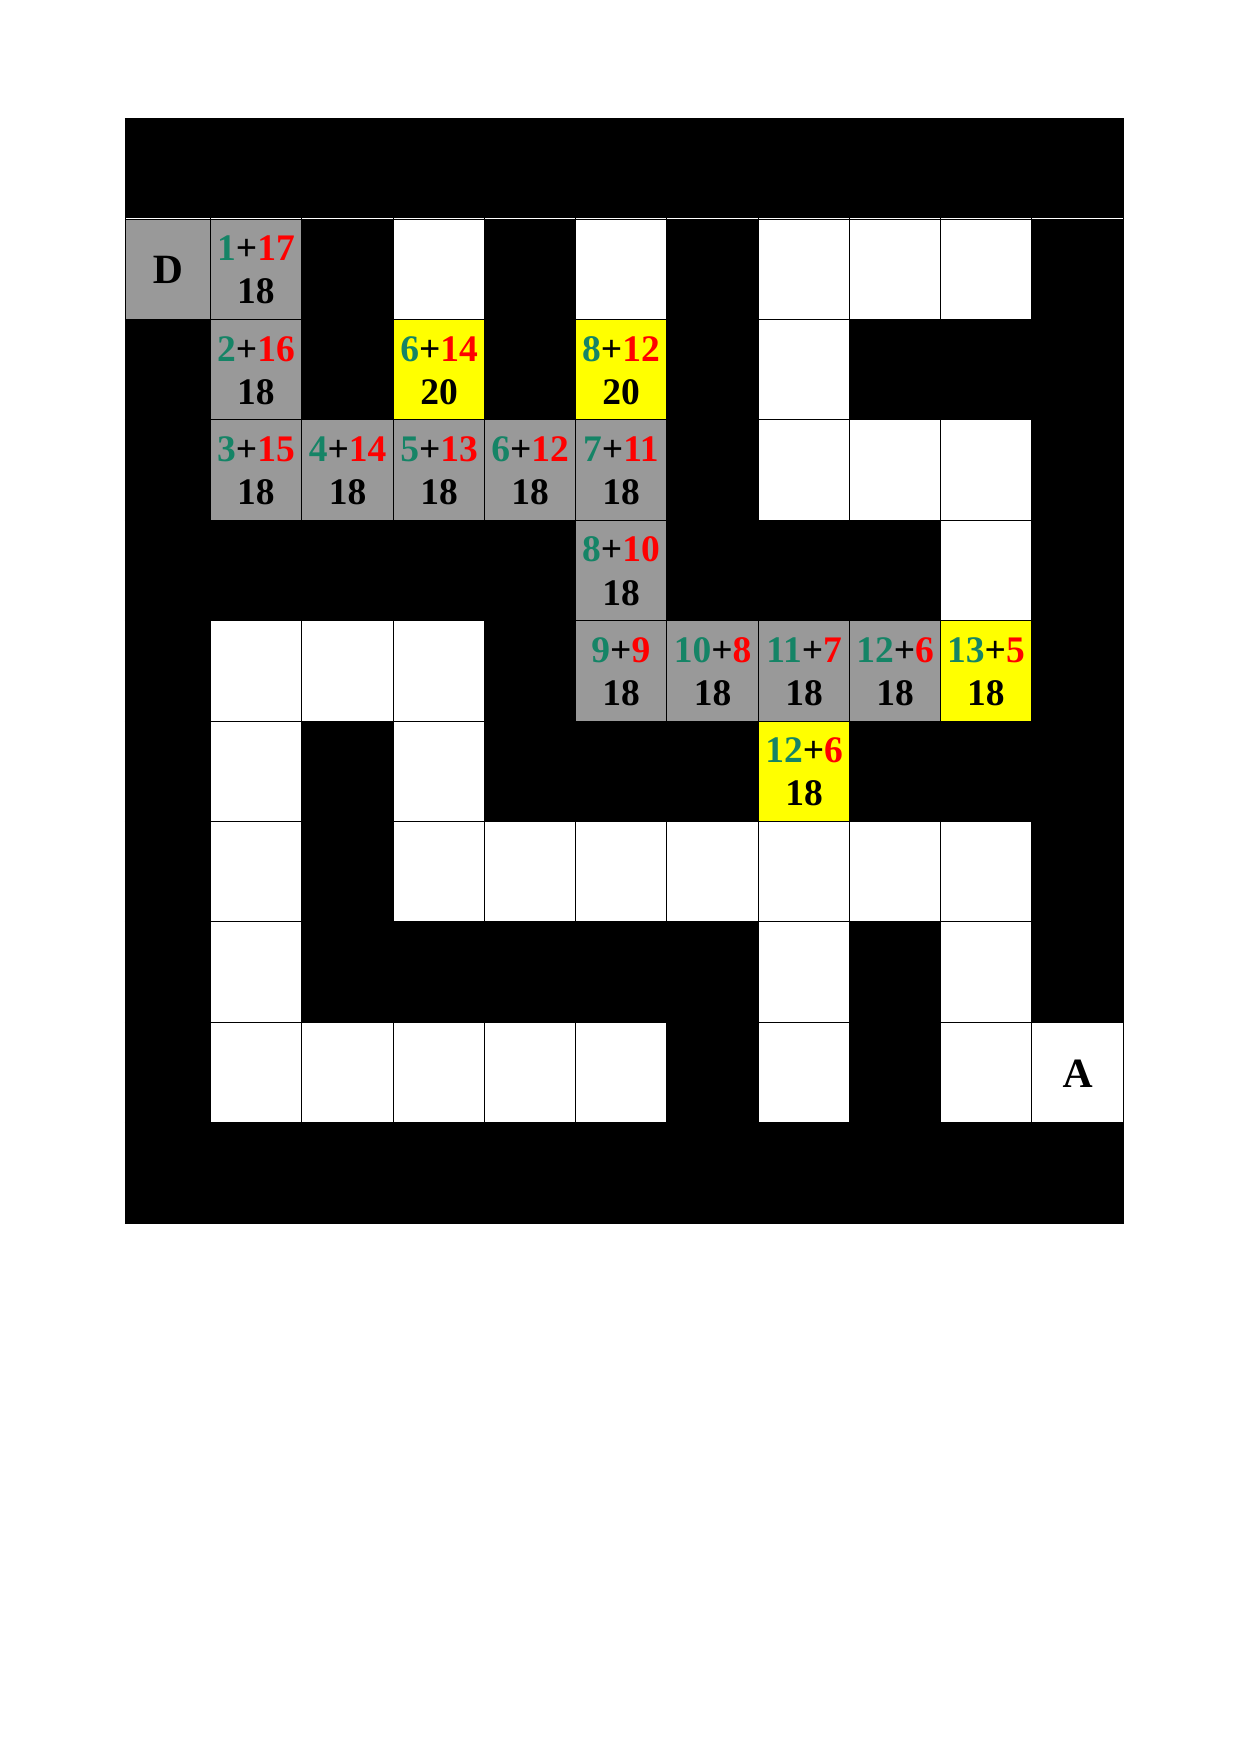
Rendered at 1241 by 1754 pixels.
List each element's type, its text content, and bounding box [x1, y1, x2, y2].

table_header [126, 119, 210, 218]
table_cell 1+17 18 [211, 220, 301, 319]
table_cell [302, 220, 393, 319]
table_cell [941, 1023, 1031, 1122]
table_cell [850, 1023, 940, 1122]
table_cell [667, 1023, 758, 1122]
table_cell [759, 922, 849, 1022]
table_cell [850, 420, 940, 520]
table_cell [1032, 621, 1123, 721]
table_cell 6+12 18 [485, 420, 575, 520]
table_cell [576, 822, 666, 921]
table_cell [211, 722, 301, 821]
table_cell [850, 521, 940, 620]
table_cell [576, 922, 666, 1022]
table_cell [576, 1123, 666, 1223]
table_cell [485, 220, 575, 319]
table_cell [759, 320, 849, 419]
table_cell [394, 521, 484, 620]
table_cell [485, 521, 575, 620]
table_cell [941, 722, 1031, 821]
table_cell [485, 1023, 575, 1122]
table_cell [211, 922, 301, 1022]
table_cell [759, 822, 849, 921]
table_cell [394, 722, 484, 821]
table_cell [759, 521, 849, 620]
table_cell [941, 220, 1031, 319]
table_cell [759, 1023, 849, 1122]
table_cell 11+7 18 [759, 621, 849, 721]
table_cell 5+13 18 [394, 420, 484, 520]
table_cell [1032, 220, 1123, 319]
table_cell [126, 621, 210, 721]
table_cell D [126, 220, 210, 319]
table_cell [667, 822, 758, 921]
table_cell [667, 420, 758, 520]
table_cell 13+5 18 [941, 621, 1031, 721]
table_cell [302, 722, 393, 821]
table_cell [394, 1023, 484, 1122]
table_cell [302, 320, 393, 419]
table_header [394, 119, 484, 218]
table_cell [850, 822, 940, 921]
table_cell [850, 722, 940, 821]
table_cell [941, 822, 1031, 921]
table_cell [126, 320, 210, 419]
table_cell [850, 1123, 940, 1223]
table_cell [126, 822, 210, 921]
table_cell 9+9 18 [576, 621, 666, 721]
table_cell [941, 922, 1031, 1022]
table_cell [1032, 420, 1123, 520]
table_cell [1032, 722, 1123, 821]
table_header [211, 119, 301, 218]
table_cell [485, 1123, 575, 1223]
table_cell A [1032, 1023, 1123, 1122]
table_cell [1032, 922, 1123, 1022]
table_cell [211, 621, 301, 721]
table_cell [1032, 822, 1123, 921]
table_cell 12+6 18 [759, 722, 849, 821]
table_cell [941, 420, 1031, 520]
table_cell [1032, 1123, 1123, 1223]
table_cell 8+12 20 [576, 320, 666, 419]
table_cell [667, 922, 758, 1022]
table_cell [667, 521, 758, 620]
table_cell 10+8 18 [667, 621, 758, 721]
table_cell [394, 1123, 484, 1223]
table_cell [850, 320, 940, 419]
table_cell [211, 521, 301, 620]
table_cell [485, 320, 575, 419]
table_cell [941, 320, 1031, 419]
table_cell 8+10 18 [576, 521, 666, 620]
table_cell [211, 1023, 301, 1122]
table_header [485, 119, 575, 218]
table_cell [941, 521, 1031, 620]
table_cell 6+14 20 [394, 320, 484, 419]
table_cell [1032, 320, 1123, 419]
table_cell [394, 621, 484, 721]
table_cell [126, 1123, 210, 1223]
table_cell [1032, 521, 1123, 620]
table_cell [485, 922, 575, 1022]
table_cell [394, 922, 484, 1022]
table_header [1032, 119, 1123, 218]
table_cell [126, 521, 210, 620]
table_cell [302, 922, 393, 1022]
table_cell [211, 822, 301, 921]
table_cell [667, 1123, 758, 1223]
table_cell [941, 1123, 1031, 1223]
table_cell [576, 220, 666, 319]
table_cell [576, 722, 666, 821]
table_cell 12+6 18 [850, 621, 940, 721]
table_cell 7+11 18 [576, 420, 666, 520]
table_cell [850, 220, 940, 319]
table_cell [126, 722, 210, 821]
table_cell [302, 621, 393, 721]
table_cell [394, 822, 484, 921]
table_cell [394, 220, 484, 319]
table_cell [576, 1023, 666, 1122]
table_cell [302, 1023, 393, 1122]
table_header [576, 119, 666, 218]
table_cell [126, 922, 210, 1022]
table_cell 2+16 18 [211, 320, 301, 419]
table_cell [211, 1123, 301, 1223]
table_cell [759, 220, 849, 319]
table_header [941, 119, 1031, 218]
table_cell [485, 621, 575, 721]
table_cell [126, 420, 210, 520]
table_cell [302, 822, 393, 921]
table_header [302, 119, 393, 218]
table_cell [485, 822, 575, 921]
table_cell 3+15 18 [211, 420, 301, 520]
table_header [667, 119, 758, 218]
table_cell [850, 922, 940, 1022]
table_cell [667, 220, 758, 319]
table_cell [126, 1023, 210, 1122]
table_cell [302, 521, 393, 620]
table_cell [667, 722, 758, 821]
table_cell [759, 1123, 849, 1223]
table_cell 4+14 18 [302, 420, 393, 520]
table_cell [759, 420, 849, 520]
table_cell [485, 722, 575, 821]
table_header [759, 119, 849, 218]
table_cell [667, 320, 758, 419]
table_header [850, 119, 940, 218]
table_cell [302, 1123, 393, 1223]
